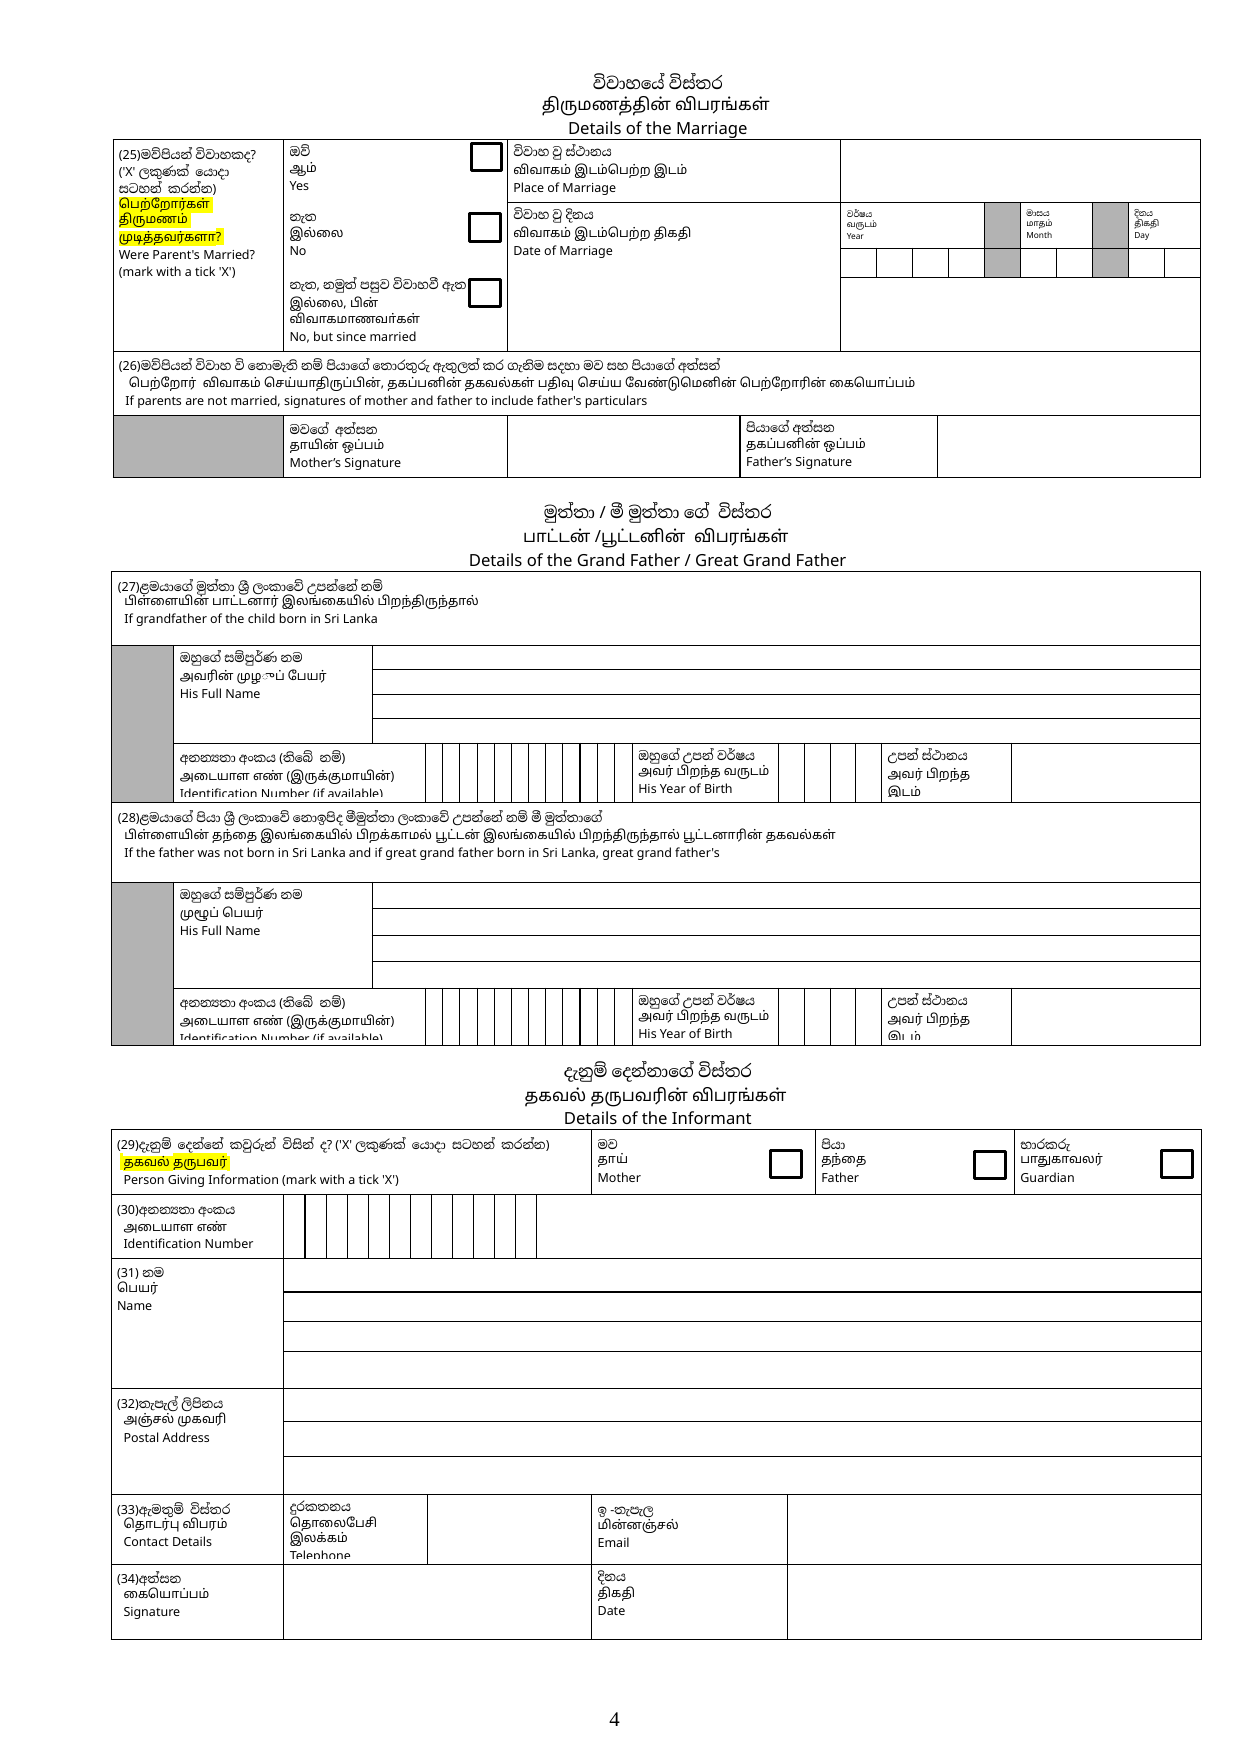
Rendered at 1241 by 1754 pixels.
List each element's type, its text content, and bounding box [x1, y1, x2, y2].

table_cell [877, 249, 912, 277]
table_cell [495, 989, 511, 1045]
table_cell [985, 203, 1020, 248]
table_cell [508, 416, 739, 477]
table_cell [516, 1195, 536, 1258]
table_cell [1012, 744, 1200, 802]
table_cell [443, 744, 459, 802]
table_cell ඔහුගේ උපන් වර්ෂය அவர் பிறந்த வருடம் His Year of Birth [633, 744, 778, 802]
table_cell [1012, 989, 1200, 1045]
table_cell [546, 989, 562, 1045]
table_cell [495, 744, 511, 802]
table_cell [373, 670, 1200, 694]
table_cell දිනය திகதி Day [1129, 203, 1200, 248]
table_cell [1057, 249, 1092, 277]
table_header පියා தந்தை Father [816, 1130, 1014, 1194]
table_cell දිනය திகதி Date [592, 1565, 787, 1639]
table_cell [529, 744, 545, 802]
text Details of the Grand Father / Great Grand Father [112, 548, 1203, 571]
table_cell [390, 1195, 410, 1258]
table_cell [112, 883, 173, 1045]
table_cell ඔහුගේ සම්පුර්ණ නම முழூப் பெயர் His Full Name [174, 883, 372, 987]
text දැනුම් දෙන්නාගේ විස්තර [112, 1063, 1203, 1084]
text මුත්තා / මී මුත්තා ගේ විස්තර [112, 500, 1203, 524]
text தகவல் தருபவரின் விபரங்கள் [112, 1084, 1203, 1107]
table_cell [478, 744, 494, 802]
table_cell [779, 744, 804, 802]
table_cell [563, 989, 579, 1045]
table_cell [615, 744, 632, 802]
table_cell [426, 989, 442, 1045]
table_cell දුරකතනය தொலைபேசி இலக்கம் Telephone [284, 1495, 427, 1564]
table_cell [478, 989, 494, 1045]
table_cell [581, 989, 597, 1045]
text Details of the Informant [112, 1107, 1203, 1129]
table_cell (26)මව්පියන් විවාහ වි නොමැති නම් පියාගේ තොරතුරු ඇතුලත් කර ගැනිම සදහා මව සහ පියාගේ අත්සන් பெற்றோர் விவாகம் செய்யாதிருப்பின், தகப்பனின் தகவல்கள் பதிவு செய்ய வேண்டுமெனின் பெற்றோரின் கையொப்பம் If parents are not married, signatures of mother and father to include father's particulars [114, 352, 1200, 415]
table_cell [529, 989, 545, 1045]
table_cell පියාගේ අත්සන தகப்பனின் ஒப்பம் Father’s Signature [741, 416, 937, 477]
table_cell [284, 1195, 304, 1258]
table_cell [284, 1422, 1201, 1456]
table_cell [563, 744, 579, 802]
table_cell [788, 1565, 1201, 1639]
table_cell (31) නම பெயர் Name [112, 1259, 283, 1388]
table_header (25)මව්පියන් විවාහකද? ('X' ලකුණක් යොදා සටහන් කරන්න) பெற்றோர்கள் திருமணம் முடித்தவர்களா? Were Parent's Married? (mark with a tick 'X') [114, 140, 283, 351]
table_cell (28)ළමයාගේ පියා ශ්‍රී ලංකාවේ නොඉපිද මීමුත්තා ලංකාවේ උපන්නේ නම් මී මුත්තාගේ பிள்ளையின் தந்தை இலங்கையில் பிறக்காமல் பூட்டன் இலங்கையில் பிறந்திருந்தால் பூட்டனாரின் தகவல்கள் If the father was not born in Sri Lanka and if great grand father born in Sri Lanka, great grand father's [112, 803, 1200, 882]
table_cell [284, 1259, 1201, 1291]
table_cell [598, 744, 614, 802]
table_header [841, 140, 1200, 202]
table_cell අනන්‍යතා අංකය (තිබේ නම්) அடையாள எண் (இருக்குமாயின்) Identification Number (if available) [174, 989, 425, 1045]
table_cell [841, 278, 1200, 351]
table_cell [112, 646, 173, 802]
table_cell [856, 989, 881, 1045]
table_cell [373, 719, 1200, 743]
table_cell [306, 1195, 326, 1258]
table_cell ඉ -තැපැල மின்னஞ்சல் Email [592, 1495, 787, 1564]
table_cell (34)අත්සන கையொப்பம் Signature [112, 1565, 283, 1639]
table_header ඔව් ஆம் Yes නැත இல்லை No නැත, නමුත් පසුව විවාහවී ඇත இல்லை, பின் விவாகமாணவா்கள் No, but since married [284, 140, 507, 351]
table_cell [373, 909, 1200, 934]
table_cell [913, 249, 948, 277]
table_cell (33)ඇමතුම් විස්තර தொடர்பு விபரம் Contact Details [112, 1495, 283, 1564]
table_cell [284, 1457, 1201, 1494]
table_cell [805, 989, 830, 1045]
table_cell [474, 1195, 494, 1258]
table_cell [460, 989, 477, 1045]
table_cell [443, 989, 459, 1045]
table_header භාරකරු பாதுகாவலர் Guardian [1015, 1130, 1201, 1194]
table_cell [512, 744, 528, 802]
table_cell [432, 1195, 452, 1258]
table_cell [581, 744, 597, 802]
table_cell මවගේ අත්සන தாயின் ஒப்பம் Mother’s Signature [284, 416, 507, 477]
table_cell උපන් ස්ථානය அவர் பிறந்த இடம் Place Of Birth [882, 989, 1011, 1045]
table_cell [373, 695, 1200, 718]
table_header විවාහ වු ස්ථානය விவாகம் இடம்பெற்ற இடம் Place of Marriage [508, 140, 840, 202]
table_cell [373, 936, 1200, 961]
table_cell (30)අනන්‍යතා අංකය அடையாள எண் Identification Number [112, 1195, 283, 1258]
table_cell [373, 962, 1200, 987]
table_cell [831, 744, 855, 802]
table_cell මාසය மாதம் Month [1021, 203, 1092, 248]
table_cell [453, 1195, 473, 1258]
table_cell [805, 744, 830, 802]
table_cell [949, 249, 984, 277]
table_cell [348, 1195, 368, 1258]
table_cell [1093, 203, 1128, 248]
table_cell [1129, 249, 1164, 277]
table_cell [537, 1195, 1201, 1258]
table_cell [546, 744, 562, 802]
table_cell [284, 1565, 591, 1639]
table_cell [411, 1195, 431, 1258]
table_cell [495, 1195, 515, 1258]
table_cell [460, 744, 477, 802]
table_cell [598, 989, 614, 1045]
table_cell ඔහුගේ සම්පුර්ණ නම அவரின் முழுப் பேயர் His Full Name [174, 646, 372, 743]
table_cell [284, 1352, 1201, 1388]
text විවාහයේ විස්තර [112, 75, 1203, 96]
table_cell [1165, 249, 1200, 277]
table_cell වර්ෂය வருடம் Year [841, 203, 984, 248]
table_cell (32)තැපැල් ලිපිනය அஞ்சல் முகவரி Postal Address [112, 1389, 283, 1494]
text பாட்டன் /பூட்டனின் விபரங்கள் [112, 524, 1203, 548]
table_cell [426, 744, 442, 802]
table_cell [284, 1389, 1201, 1421]
table_cell [373, 883, 1200, 908]
table_cell [779, 989, 804, 1045]
table_cell අනන්‍යතා අංකය (තිබේ නම්) அடையாள எண் (இருக்குமாயின்) Identification Number (if available) [174, 744, 425, 802]
table_header (29)දැනුම් දෙන්නේ කවුරුන් විසින් ද? ('X' ලකුණක් යොදා සටහන් කරන්න) தகவல் தருபவர் Person Giving Information (mark with a tick 'X') [112, 1130, 591, 1194]
table_cell [1093, 249, 1128, 277]
table_cell [284, 1322, 1201, 1351]
table_cell උපන් ස්ථානය அவர் பிறந்த இடம் Place Of Birth [882, 744, 1011, 802]
text திருமணத்தின் விபரங்கள் [112, 96, 1203, 116]
table_header මව தாய் Mother [592, 1130, 815, 1194]
table_cell [788, 1495, 1201, 1564]
table_cell [1021, 249, 1056, 277]
table_cell [114, 416, 283, 477]
table_cell [856, 744, 881, 802]
table_cell [938, 416, 1200, 477]
table_header (27)ළමයාගේ මුත්තා ශ්‍රී ලංකාවේ උපන්නේ නම් பிள்ளையின் பாட்டனார் இலங்கையில் பிறந்திருந்தால் If grandfather of the child born in Sri Lanka [112, 572, 1200, 645]
table_cell [841, 249, 876, 277]
text Details of the Marriage [112, 116, 1203, 139]
table_cell ඔහුගේ උපන් වර්ෂය அவர் பிறந்த வருடம் His Year of Birth [633, 989, 778, 1045]
table_cell [428, 1495, 591, 1564]
table_cell විවාහ වු දිනය விவாகம் இடம்பெற்ற திகதி Date of Marriage [508, 203, 840, 351]
table_cell [985, 249, 1020, 277]
table_cell [369, 1195, 389, 1258]
table_cell [512, 989, 528, 1045]
table_cell [831, 989, 855, 1045]
table_cell [373, 646, 1200, 669]
table_cell [615, 989, 632, 1045]
table_cell [327, 1195, 347, 1258]
table_cell [284, 1293, 1201, 1321]
